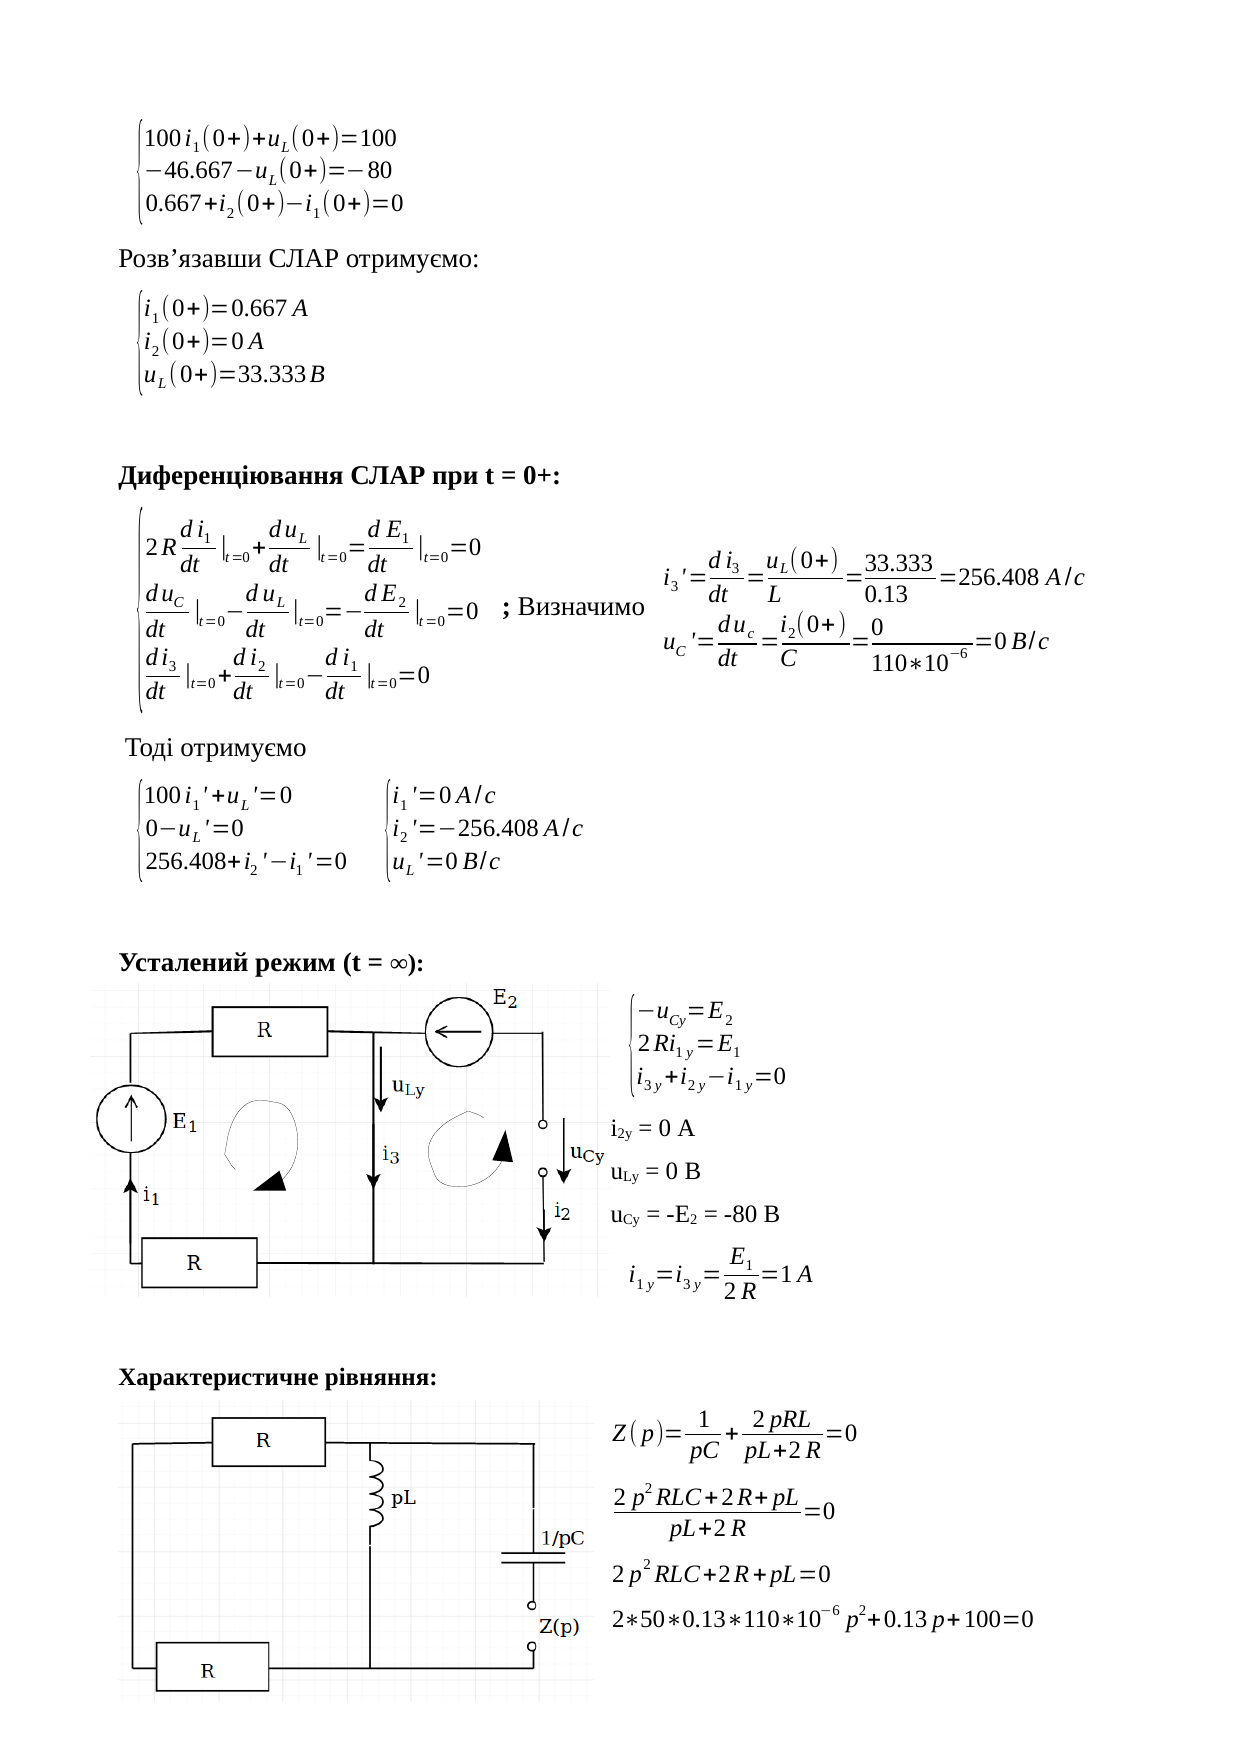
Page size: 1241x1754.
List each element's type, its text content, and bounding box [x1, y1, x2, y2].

text Усталений режим (t = ∞): [118, 946, 1122, 977]
text Розв’язавши СЛАР отримуємо: [118, 242, 1122, 273]
picture [118, 1400, 594, 1702]
text ; Визначимо [118, 506, 1122, 715]
text uCу = -E2 = -80 В [611, 1199, 1122, 1228]
text Диференціювання СЛАР при t = 0+: [118, 459, 1122, 490]
text i2у = 0 A [611, 1113, 1122, 1142]
picture [89, 983, 611, 1297]
text Тоді отримуємо [118, 731, 1122, 762]
text uLу = 0 В [611, 1156, 1122, 1185]
text Характеристичне рівняння: [118, 1362, 1122, 1391]
